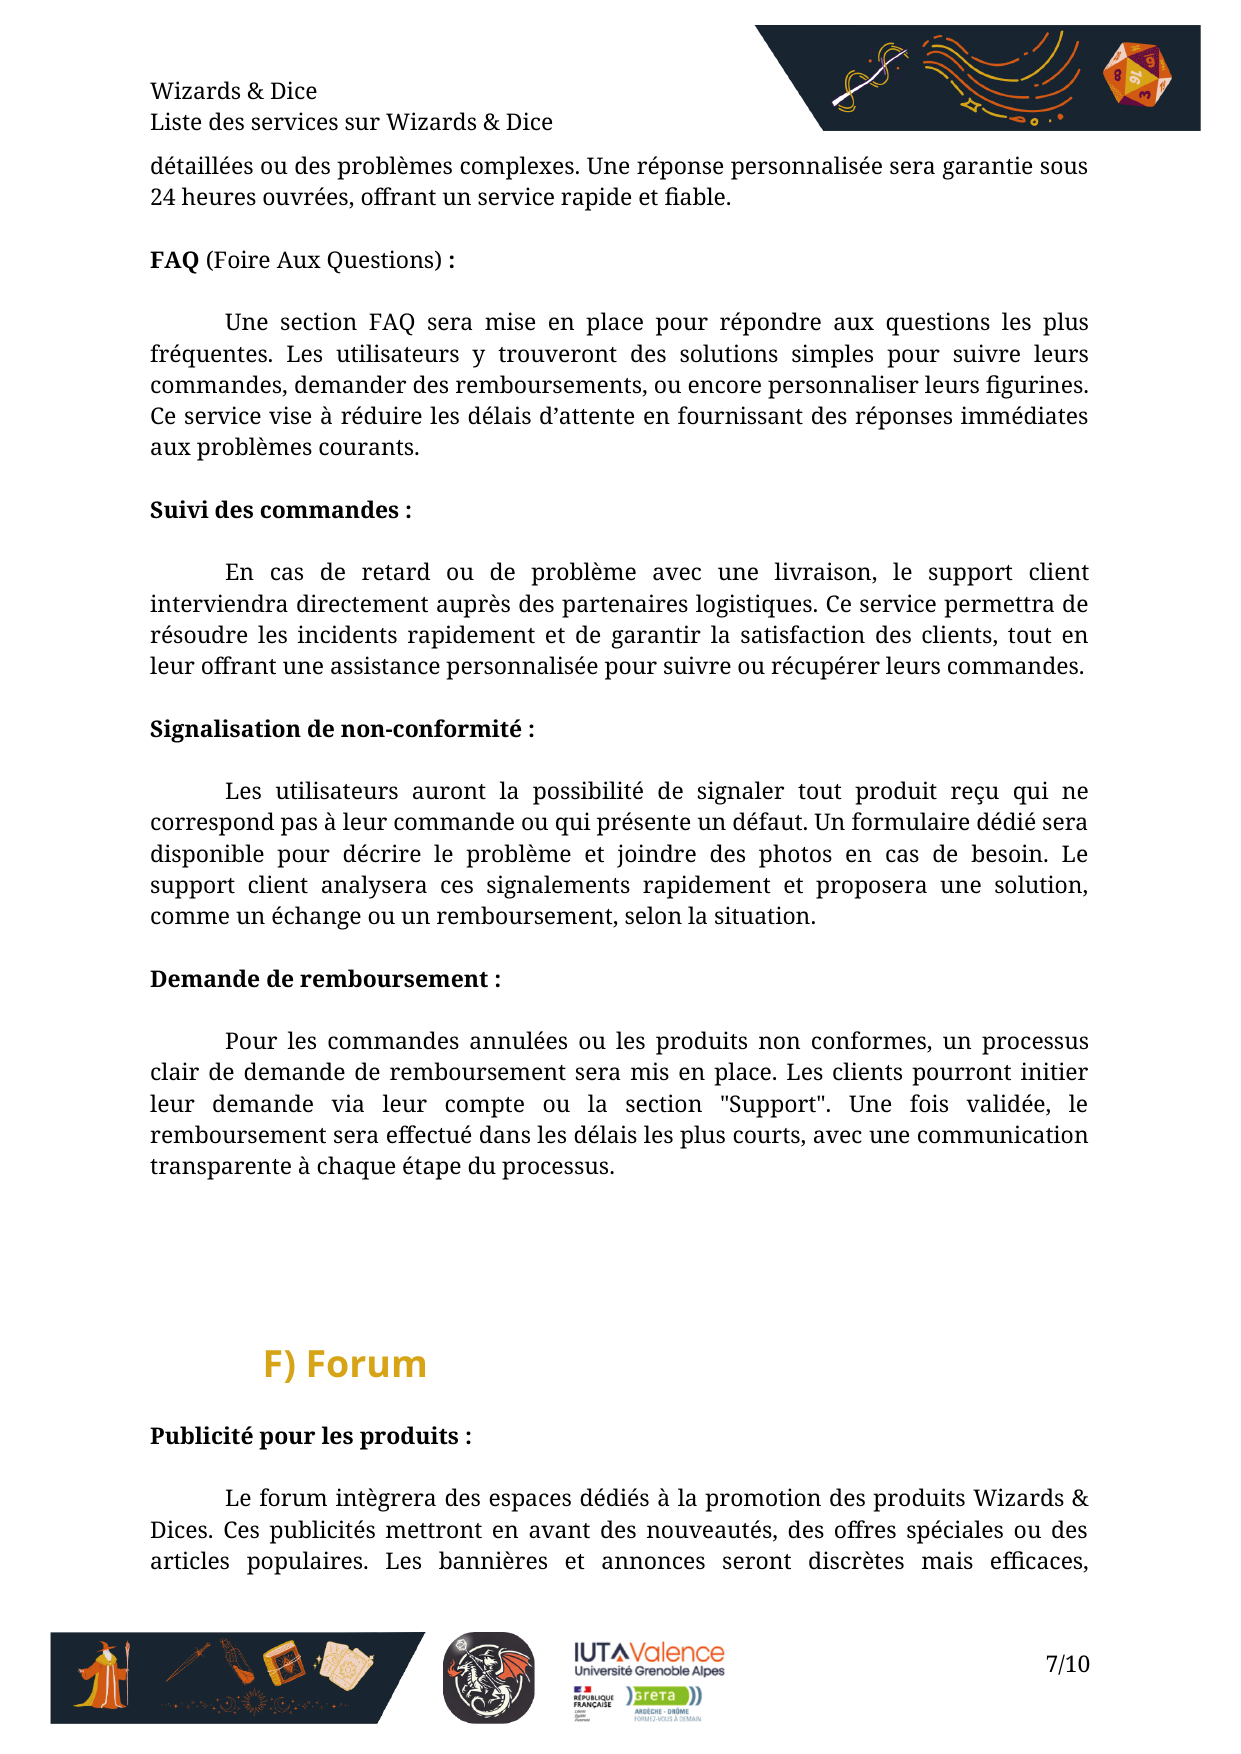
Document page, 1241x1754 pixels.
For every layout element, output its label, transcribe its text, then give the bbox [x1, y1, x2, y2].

subtitle F) Forum [262, 1337, 1090, 1388]
text Signalisation de non-conformité : [150, 712, 1090, 744]
text Pour les commandes annulées ou les produits non conformes, un processus clair de demande de remboursement sera mis en place. Les clients pourront initier leur demande via leur compte ou la section "Support". Une fois validée, le remboursement sera effectué dans les délais les plus courts, avec une communication transparente à chaque étape du processus. [150, 1025, 1090, 1181]
text Le forum intègrera des espaces dédiés à la promotion des produits Wizards & Dices. Ces publicités mettront en avant des nouveautés, des offres spéciales ou des articles populaires. Les bannières et annonces seront discrètes mais efficaces, [150, 1482, 1090, 1576]
picture [42, 1628, 749, 1733]
text Suivi des commandes : [150, 494, 1090, 525]
text FAQ (Foire Aux Questions) : [150, 244, 1090, 275]
text Demande de remboursement : [150, 962, 1090, 994]
text Publicité pour les produits : [150, 1420, 1090, 1451]
text Une section FAQ sera mise en place pour répondre aux questions les plus fréquentes. Les utilisateurs y trouveront des solutions simples pour suivre leurs commandes, demander des remboursements, ou encore personnaliser leurs figurines. Ce service vise à réduire les délais d’attente en fournissant des réponses immédiates aux problèmes courants. [150, 306, 1090, 462]
picture [748, 25, 1214, 132]
text détaillées ou des problèmes complexes. Une réponse personnalisée sera garantie sous 24 heures ouvrées, offrant un service rapide et fiable. [150, 150, 1090, 212]
text En cas de retard ou de problème avec une livraison, le support client interviendra directement auprès des partenaires logistiques. Ce service permettra de résoudre les incidents rapidement et de garantir la satisfaction des clients, tout en leur offrant une assistance personnalisée pour suivre ou récupérer leurs commandes. [150, 556, 1090, 681]
text Les utilisateurs auront la possibilité de signaler tout produit reçu qui ne correspond pas à leur commande ou qui présente un défaut. Un formulaire dédié sera disponible pour décrire le problème et joindre des photos en cas de besoin. Le support client analysera ces signalements rapidement et proposera une solution, comme un échange ou un remboursement, selon la situation. [150, 775, 1090, 931]
